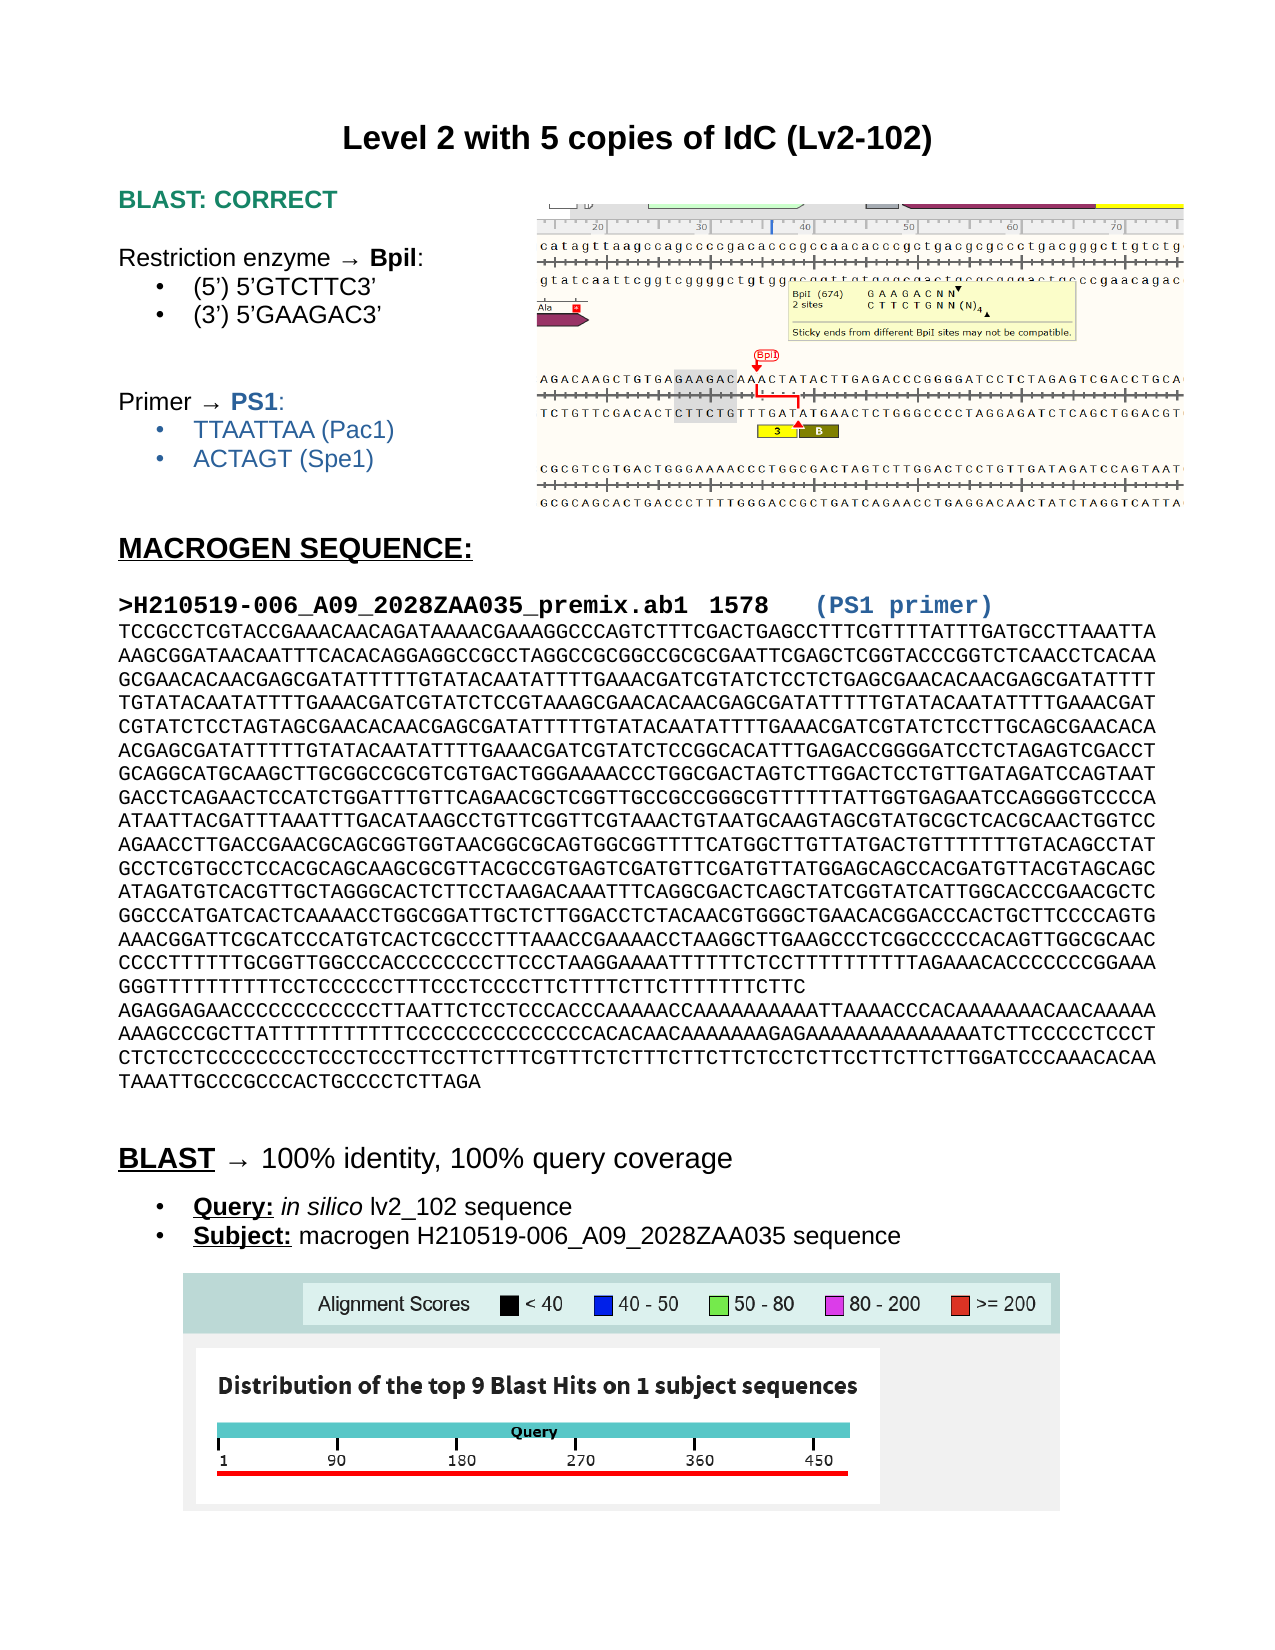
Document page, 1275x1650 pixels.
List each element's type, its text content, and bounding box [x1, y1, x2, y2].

text Level 2 with 5 copies of IdC (Lv2-102) [118, 118, 1157, 157]
text Restriction enzyme → Bpil: [118, 243, 536, 272]
text BLAST → 100% identity, 100% query coverage [118, 1141, 1157, 1174]
list ACTAGT (Spe1) [156, 444, 536, 473]
text TCCGCCTCGTACCGAAACAACAGATAAAACGAAAGGCCCAGTCTTTCGACTGAGCCTTTCGTTTTATTTGATGCCTTAAATTAAAGCGGATAACAATTTCACACAGGAGGCCGCCTAGGCCGCGGCCGCGCGAATTCGAGCTCGGTACCCGGTCTCAACCTCACAAGCGAACACAACGAGCGATATTTTTGTATACAATATTTTGAAACGATCGTATCTCCTCTGAGCGAACACAACGAGCGATATTTTTGTATACAATATTTTGAAACGATCGTATCTCCGTAAAGCGAACACAACGAGCGATATTTTTGTATACAATATTTTGAAACGATCGTATCTCCTAGTAGCGAACACAACGAGCGATATTTTTGTATACAATATTTTGAAACGATCGTATCTCCTTGCAGCGAACACAACGAGCGATATTTTTGTATACAATATTTTGAAACGATCGTATCTCCGGCACATTTGAGACCGGGGATCCTCTAGAGTCGACCTGCAGGCATGCAAGCTTGCGGCCGCGTCGTGACTGGGAAAACCCTGGCGACTAGTCTTGGACTCCTGTTGATAGATCCAGTAATGACCTCAGAACTCCATCTGGATTTGTTCAGAACGCTCGGTTGCCGCCGGGCGTTTTTTATTGGTGAGAATCCAGGGGTCCCCAATAATTACGATTTAAATTTGACATAAGCCTGTTCGGTTCGTAAACTGTAATGCAAGTAGCGTATGCGCTCACGCAACTGGTCCAGAACCTTGACCGAACGCAGCGGTGGTAACGGCGCAGTGGCGGTTTTCATGGCTTGTTATGACTGTTTTTTTGTACAGCCTATGCCTCGTGCCTCCACGCAGCAAGCGCGTTACGCCGTGAGTCGATGTTCGATGTTATGGAGCAGCCACGATGTTACGTAGCAGCATAGATGTCACGTTGCTAGGGCACTCTTCCTAAGACAAATTTCAGGCGACTCAGCTATCGGTATCATTGGCACCCGAACGCTCGGCCCATGATCACTCAAAACCTGGCGGATTGCTCTTGGACCTCTACAACGTGGGCTGAACACGGACCCACTGCTTCCCCAGTGAAACGGATTCGCATCCCATGTCACTCGCCCTTTAAACCGAAAACCTAAGGCTTGAAGCCCTCGGCCCCCACAGTTGGCGCAACCCCCTTTTTTGCGGTTGGCCCACCCCCCCCTTCCCTAAGGAAAATTTTTTCTCCTTTTTTTTTTAGAAACACCCCCCCGGAAAGGGTTTTTTTTTTCCTCCCCCCTTTCCCTCCCCTTCTTTTCTTCTTTTTTTCTTC [118, 621, 1157, 1000]
text Primer → PS1: [118, 387, 536, 416]
list Subject: macrogen H210519-006_A09_2028ZAA035 sequence [156, 1221, 1157, 1250]
picture [183, 1273, 1060, 1511]
text MACROGEN SEQUENCE: [118, 531, 1157, 564]
list Query: in silico lv2_102 sequence [156, 1192, 1157, 1221]
list (3’) 5’GAAGAC3’ [156, 300, 536, 329]
list (5’) 5’GTCTTC3’ [156, 272, 536, 300]
text BLAST: CORRECT [118, 185, 1157, 214]
text >H210519-006_A09_2028ZAA035_premix.ab1 1578 (PS1 primer) [118, 593, 1157, 621]
list TTAATTAA (Pac1) [156, 416, 536, 444]
picture [536, 204, 1184, 507]
text AGAGGAGAACCCCCCCCCCCCTTAATTCTCCTCCCACCCAAAAACCAAAAAAAAAATTAAAACCCACAAAAAAACAACAAAAAAAAGCCCGCTTATTTTTTTTTTTCCCCCCCCCCCCCCCACACAACAAAAAAAGAGAAAAAAAAAAAAAATCTTCCCCCTCCCTCTCTCCTCCCCCCCCTCCCTCCCTTCCTTCTTTCGTTTCTCTTTCTTCTTCTCCTCTTCCTTCTTCTTGGATCCCAAACACAATAAATTGCCCGCCCACTGCCCCTCTTAGA [118, 1000, 1157, 1094]
